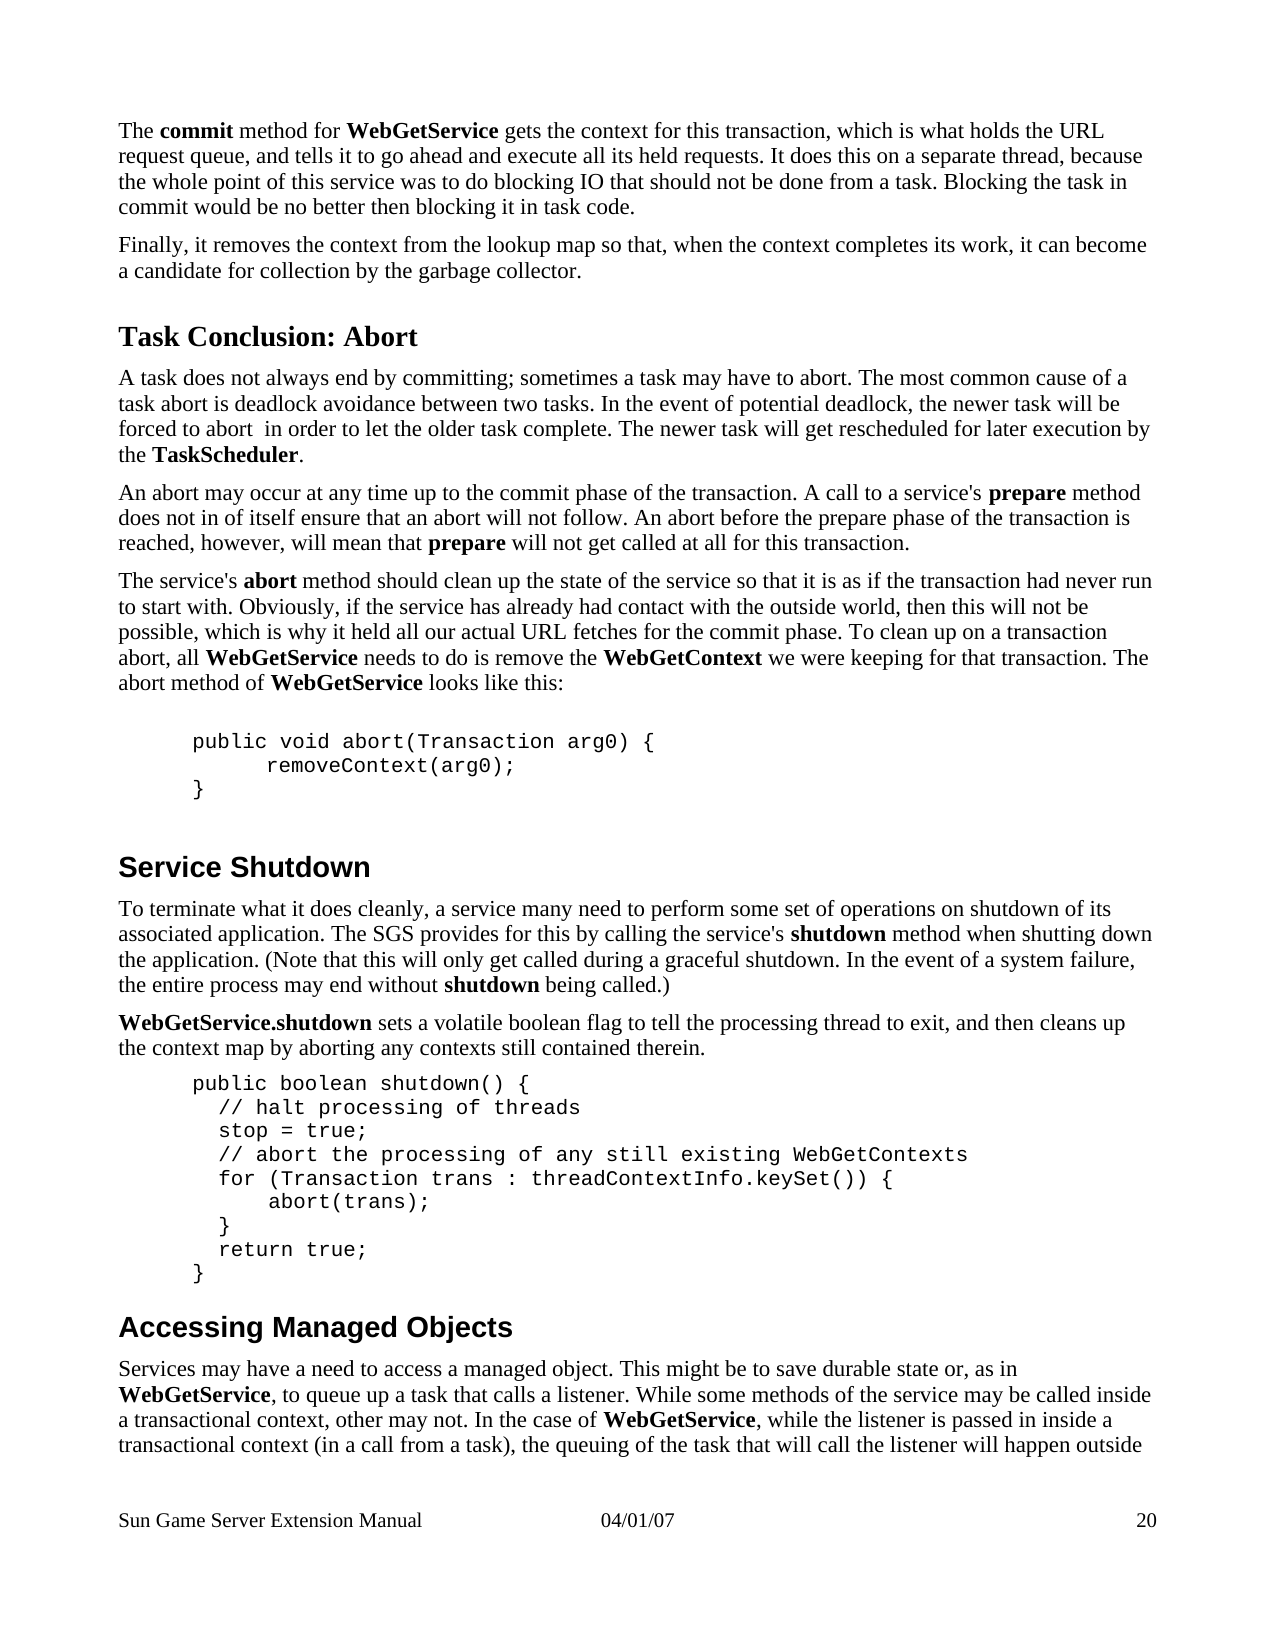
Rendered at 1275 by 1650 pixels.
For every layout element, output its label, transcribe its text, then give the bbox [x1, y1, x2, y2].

text A task does not always end by committing; sometimes a task may have to abort. The most common cause of a task abort is deadlock avoidance between two tasks. In the event of potential deadlock, the newer task will be forced to abort in order to let the older task complete. The newer task will get rescheduled for later execution by the TaskScheduler. [118, 365, 1157, 467]
text return true; [118, 1239, 1157, 1262]
text } [118, 1262, 1157, 1286]
subtitle Task Conclusion: Abort [118, 321, 1157, 353]
text stop = true; [118, 1121, 1157, 1144]
subtitle Service Shutdown [118, 851, 1157, 883]
text abort(trans); [118, 1191, 1157, 1215]
text } [118, 778, 1157, 802]
text public boolean shutdown() { [118, 1073, 1157, 1097]
text The service's abort method should clean up the state of the service so that it is as if the transaction had never run to start with. Obviously, if the service has already had contact with the outside world, then this will not be possible, which is why it held all our actual URL fetches for the commit phase. To clean up on a transaction abort, all WebGetService needs to do is remove the WebGetContext we were keeping for that transaction. The abort method of WebGetService looks like this: [118, 568, 1157, 695]
text Services may have a need to access a managed object. This might be to save durable state or, as in WebGetService, to queue up a task that calls a listener. While some methods of the service may be called inside a transactional context, other may not. In the case of WebGetService, while the listener is passed in inside a transactional context (in a call from a task), the queuing of the task that will call the listener will happen outside [118, 1356, 1157, 1458]
text removeContext(arg0); [118, 755, 1157, 778]
text } [118, 1215, 1157, 1239]
text for (Transaction trans : threadContextInfo.keySet()) { [118, 1168, 1157, 1191]
text // abort the processing of any still existing WebGetContexts [118, 1144, 1157, 1168]
text To terminate what it does cleanly, a service many need to perform some set of operations on shutdown of its associated application. The SGS provides for this by calling the service's shutdown method when shutting down the application. (Note that this will only get called during a graceful shutdown. In the event of a system failure, the entire process may end without shutdown being called.) [118, 896, 1157, 997]
text Finally, it removes the context from the lookup map so that, when the context completes its work, it can become a candidate for collection by the garbage collector. [118, 232, 1157, 283]
text The commit method for WebGetService gets the context for this transaction, which is what holds the URL request queue, and tells it to go ahead and execute all its held requests. It does this on a separate thread, because the whole point of this service was to do blocking IO that should not be done from a task. Blocking the task in commit would be no better then blocking it in task code. [118, 118, 1157, 220]
text WebGetService.shutdown sets a volatile boolean flag to tell the processing thread to exit, and then cleans up the context map by aborting any contexts still contained therein. [118, 1010, 1157, 1061]
text public void abort(Transaction arg0) { [118, 731, 1157, 755]
text // halt processing of threads [118, 1097, 1157, 1121]
text An abort may occur at any time up to the commit phase of the transaction. A call to a service's prepare method does not in of itself ensure that an abort will not follow. An abort before the prepare phase of the transaction is reached, however, will mean that prepare will not get called at all for this transaction. [118, 479, 1157, 556]
subtitle Accessing Managed Objects [118, 1311, 1157, 1344]
